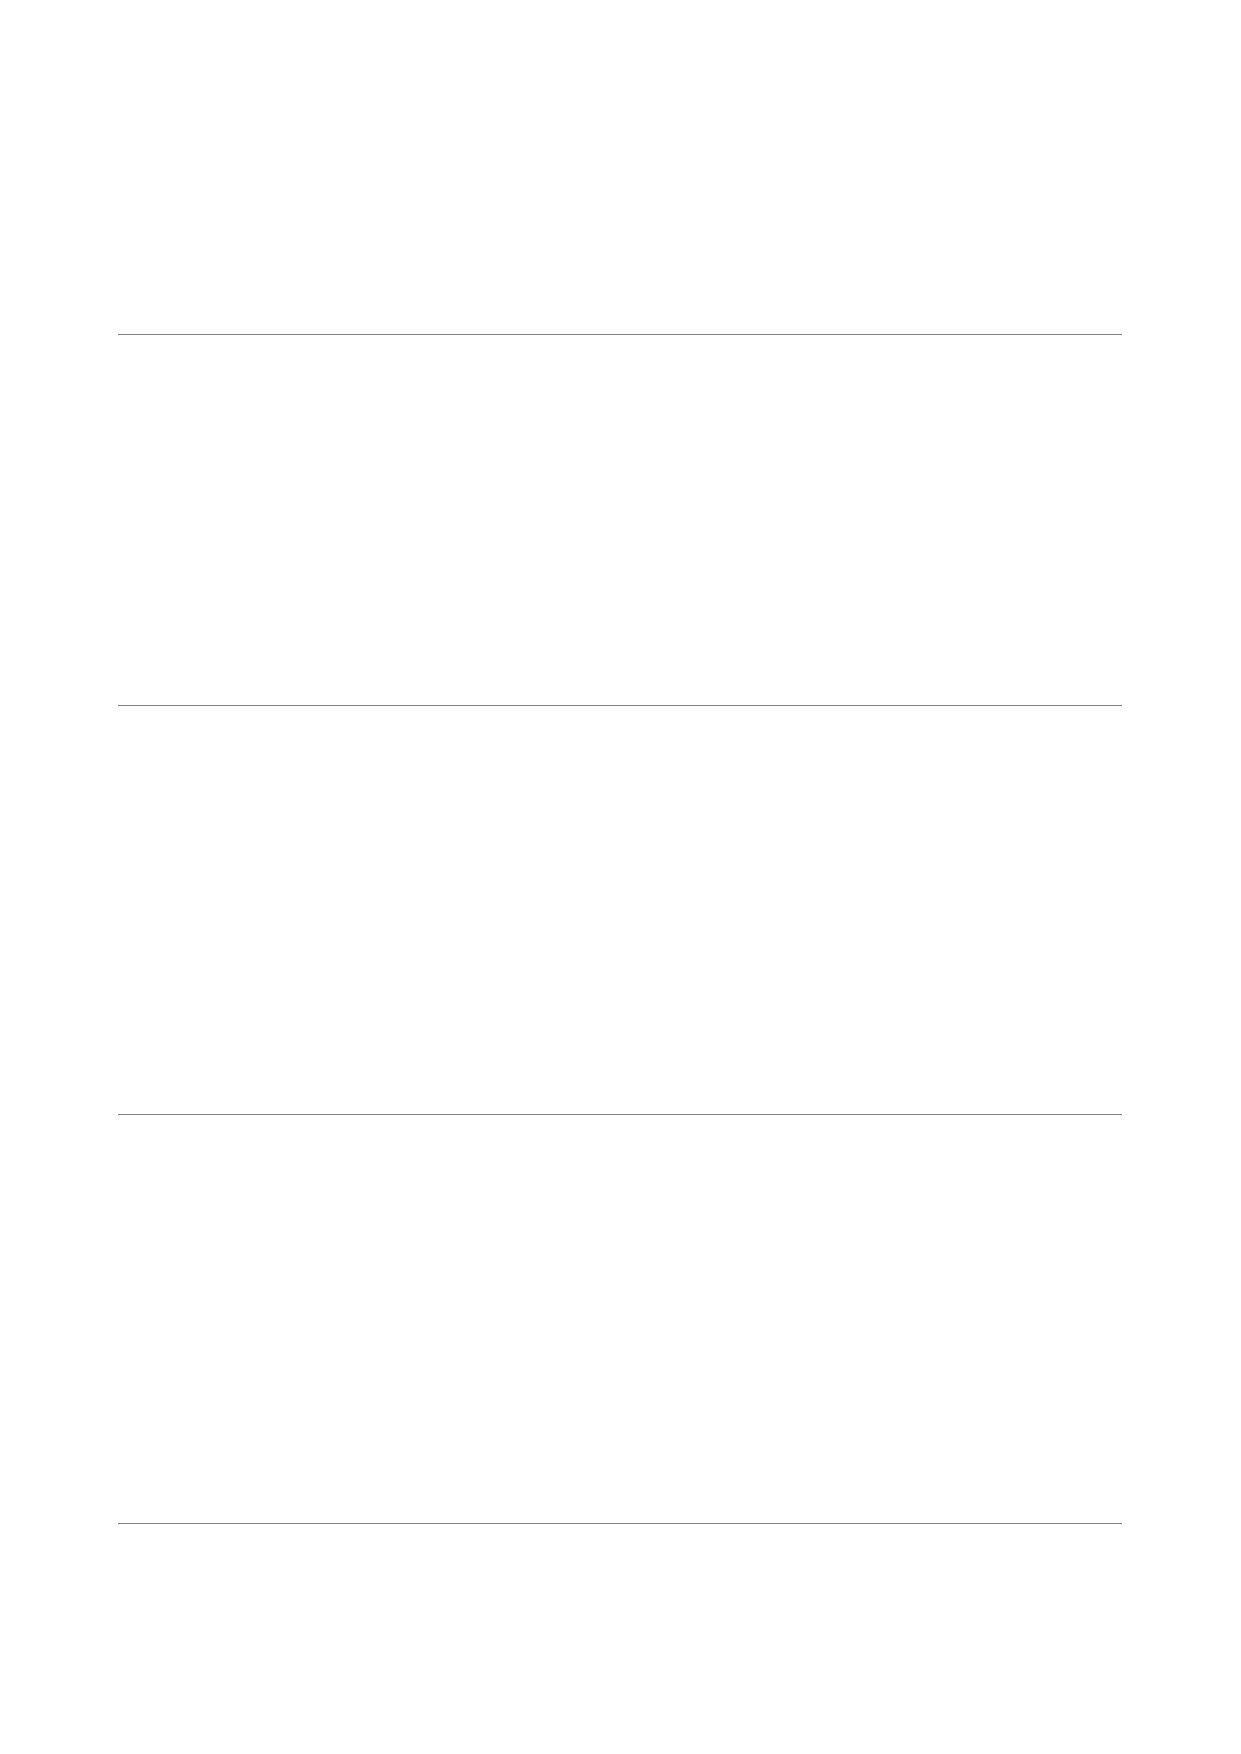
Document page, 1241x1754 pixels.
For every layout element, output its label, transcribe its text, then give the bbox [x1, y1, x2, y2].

list класс — это чертёж [162, 1220, 1122, 1249]
text Потому что это правило, а не поведение числа. [118, 272, 1122, 301]
list фабричный метод — удобная обёртка над new, которая: [162, 1315, 1122, 1346]
table_header Критерий [118, 811, 299, 846]
list возвращает готовый результат [236, 1461, 1122, 1489]
table_cell Логика [118, 950, 299, 984]
table_cell объект [299, 915, 520, 950]
table_header Статический метод [520, 811, 791, 846]
list настраивает его [236, 1413, 1122, 1442]
subtitle 6️⃣ Итог в одной таблице [118, 756, 1122, 799]
subtitle Простое объяснение на словах [118, 1164, 1122, 1208]
table_cell Article.compare() [520, 984, 791, 1019]
table_cell класс / не нужен [520, 915, 791, 950]
table_cell правило / утилита [520, 950, 791, 984]
text «Фабричный метод» (factory method) — это метод, который создаёт и возвращает объект. Проще: метод-фабрика = способ производства объектов 🏭 [118, 1019, 1122, 1081]
table_cell obj.method() [299, 881, 520, 915]
text 5.max(10) [118, 118, 1122, 142]
table_cell Как вызывается [118, 881, 299, 915]
text Math.max(5, 10) [118, 219, 1122, 242]
list конструктор — базовый способ создать объект [162, 1268, 1122, 1297]
table_cell Где лежит [118, 846, 299, 881]
table_cell класс [520, 846, 791, 881]
table_cell Пример [118, 984, 299, 1019]
text ✔ Правильно говорить так: [118, 440, 1122, 469]
table_cell article.show() [299, 984, 520, 1019]
table_cell поведение объекта [299, 950, 520, 984]
list создаёт объект [236, 1365, 1122, 1394]
text Обычные методы хранятся в классе, но работают с конкретным объектом и вызываются у объекта. [177, 488, 1063, 574]
table_header Обычный метод [299, 811, 520, 846]
text Ты пишешь: [118, 171, 1122, 200]
table_cell Class.method() [520, 881, 791, 915]
subtitle 5️⃣ Формулировка без противоречий [118, 385, 1122, 428]
table_cell prototype [299, 846, 520, 881]
text Статические методы и хранятся в классе, и вызываются у класса, и описывают общую логику. [177, 604, 1063, 661]
table_cell this [118, 915, 299, 950]
